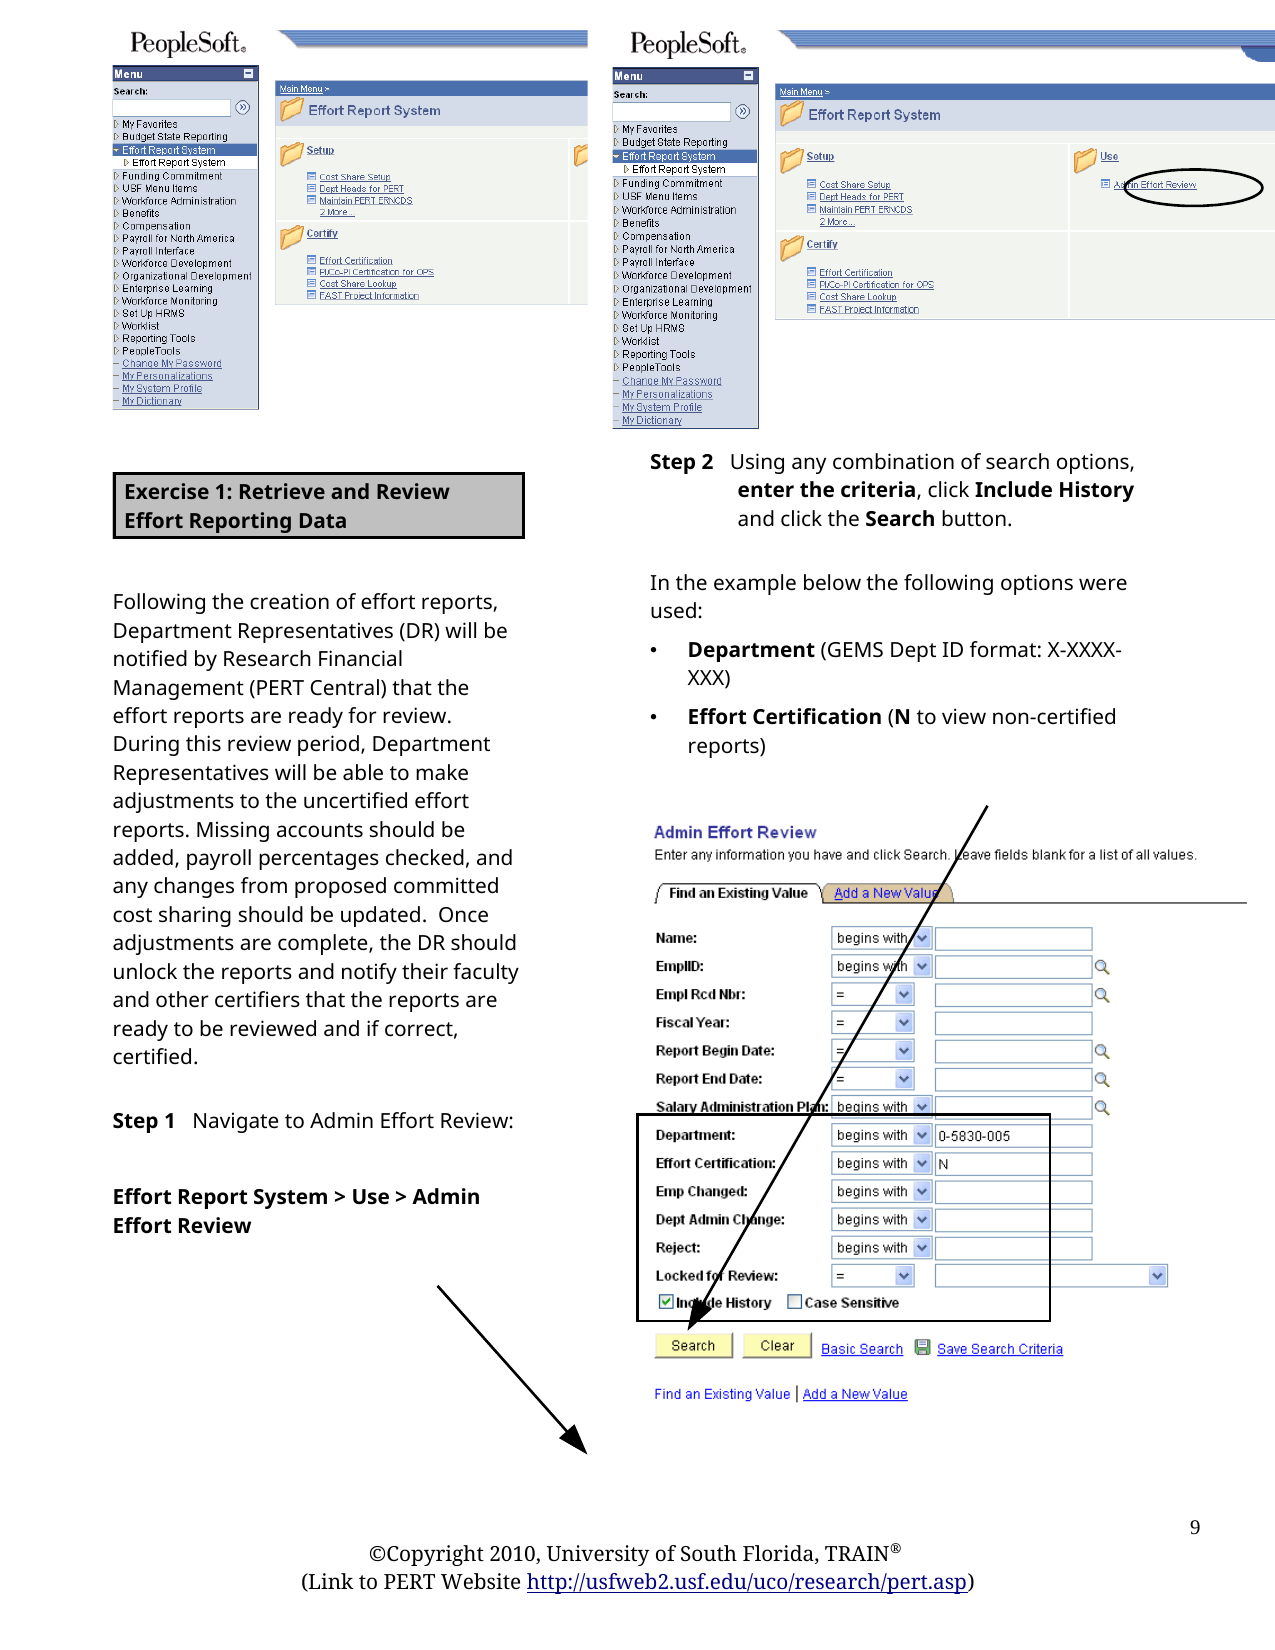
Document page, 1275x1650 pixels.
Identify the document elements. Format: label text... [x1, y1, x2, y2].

text Step 2 Using any combination of search options, enter the criteria, click Include History and click the Search button. [650, 447, 1162, 532]
text Following the creation of effort reports, Department Representatives (DR) will be notified by Research Financial Management (PERT Central) that the effort reports are ready for review. During this review period, Department Representatives will be able to make adjustments to the uncertified effort reports. Missing accounts should be added, payroll percentages checked, and any changes from proposed committed cost sharing should be updated. Once adjustments are complete, the DR should unlock the reports and notify their faculty and other certifiers that the reports are ready to be reviewed and if correct, certified. [112, 587, 525, 1071]
list Effort Certification (N to view non-certified reports) [650, 702, 1162, 759]
text Step 1 Navigate to Admin Effort Review: [112, 1106, 525, 1134]
subtitle Exercise 1: Retrieve and Review Effort Reporting Data [116, 475, 522, 536]
text In the example below the following options were used: [650, 568, 1162, 624]
text Effort Report System > Use > Admin Effort Review [112, 1182, 525, 1239]
list Department (GEMS Dept ID format: X-XXXX-XXX) [650, 635, 1162, 692]
